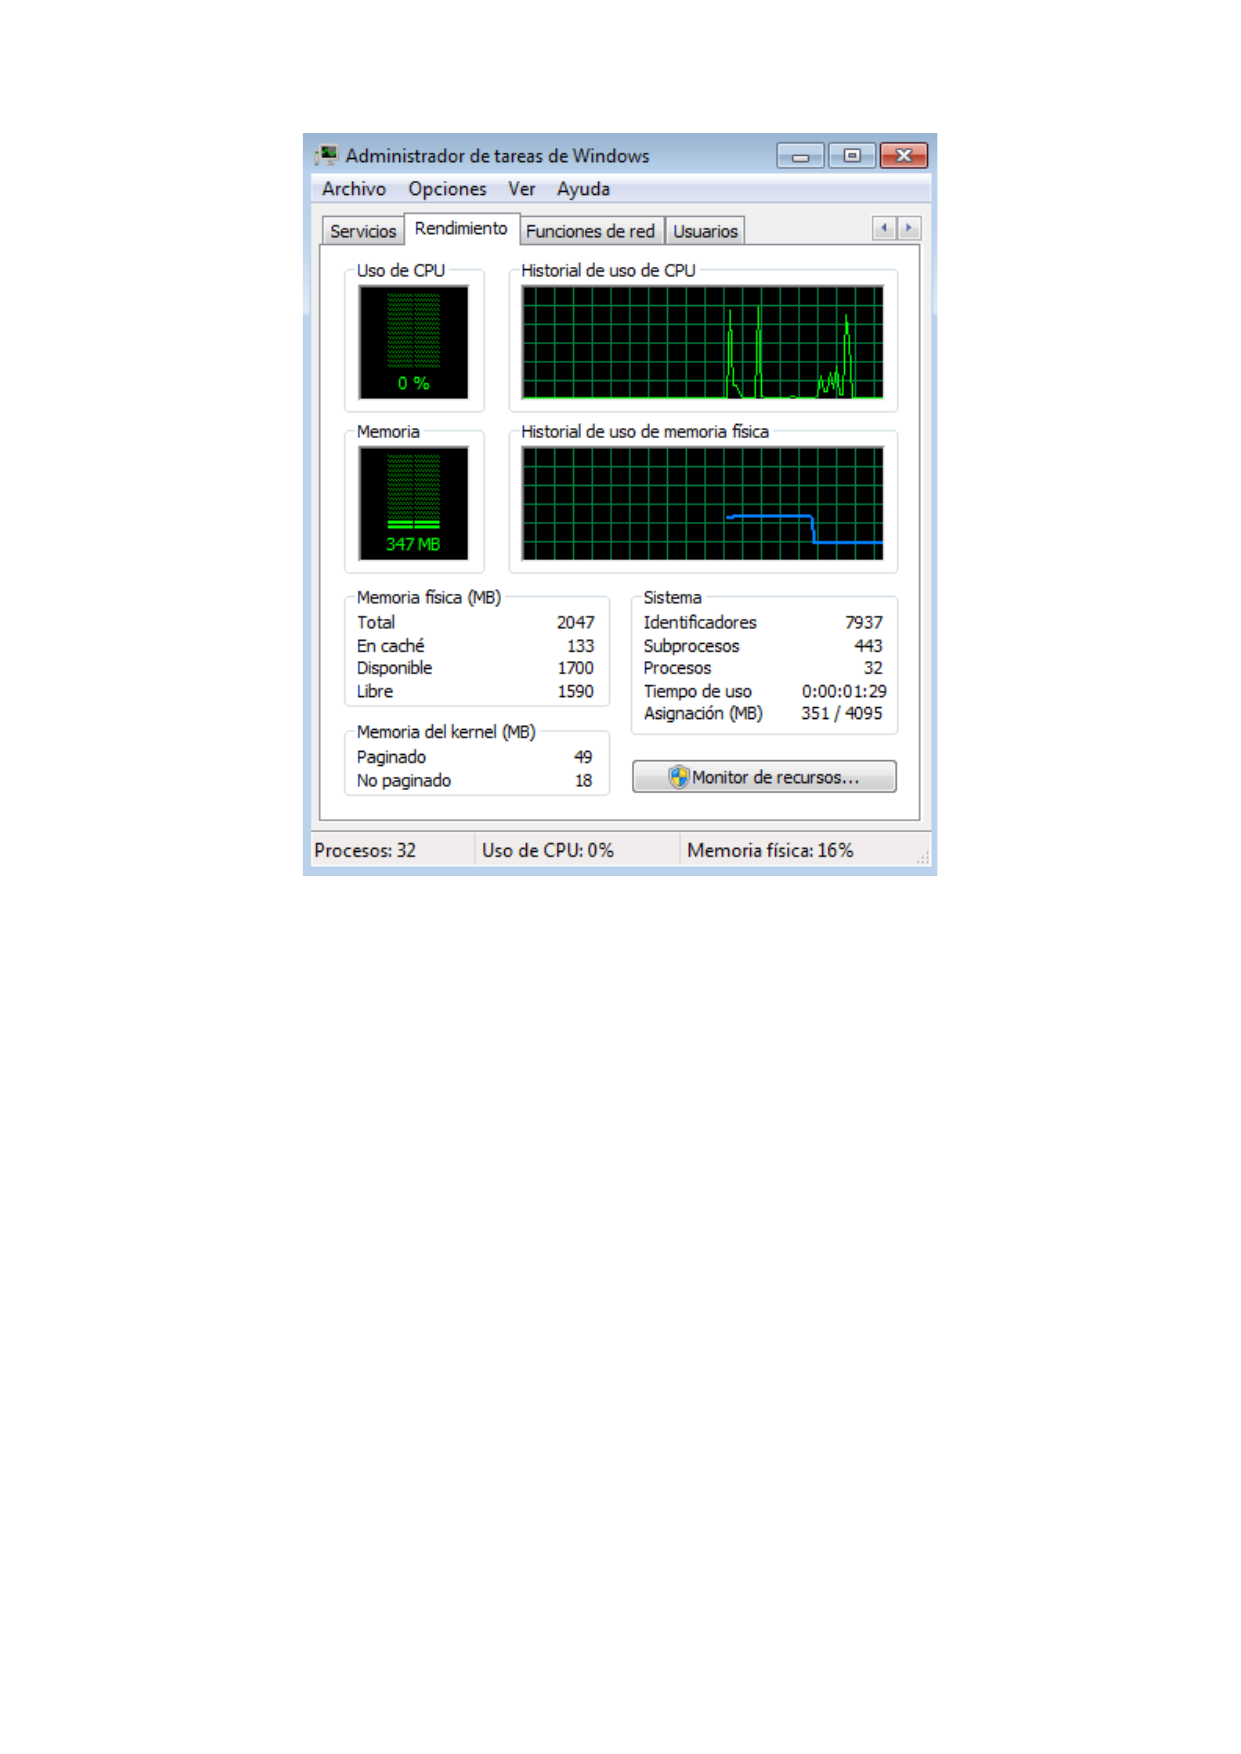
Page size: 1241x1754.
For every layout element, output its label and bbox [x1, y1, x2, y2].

picture [302, 133, 938, 876]
